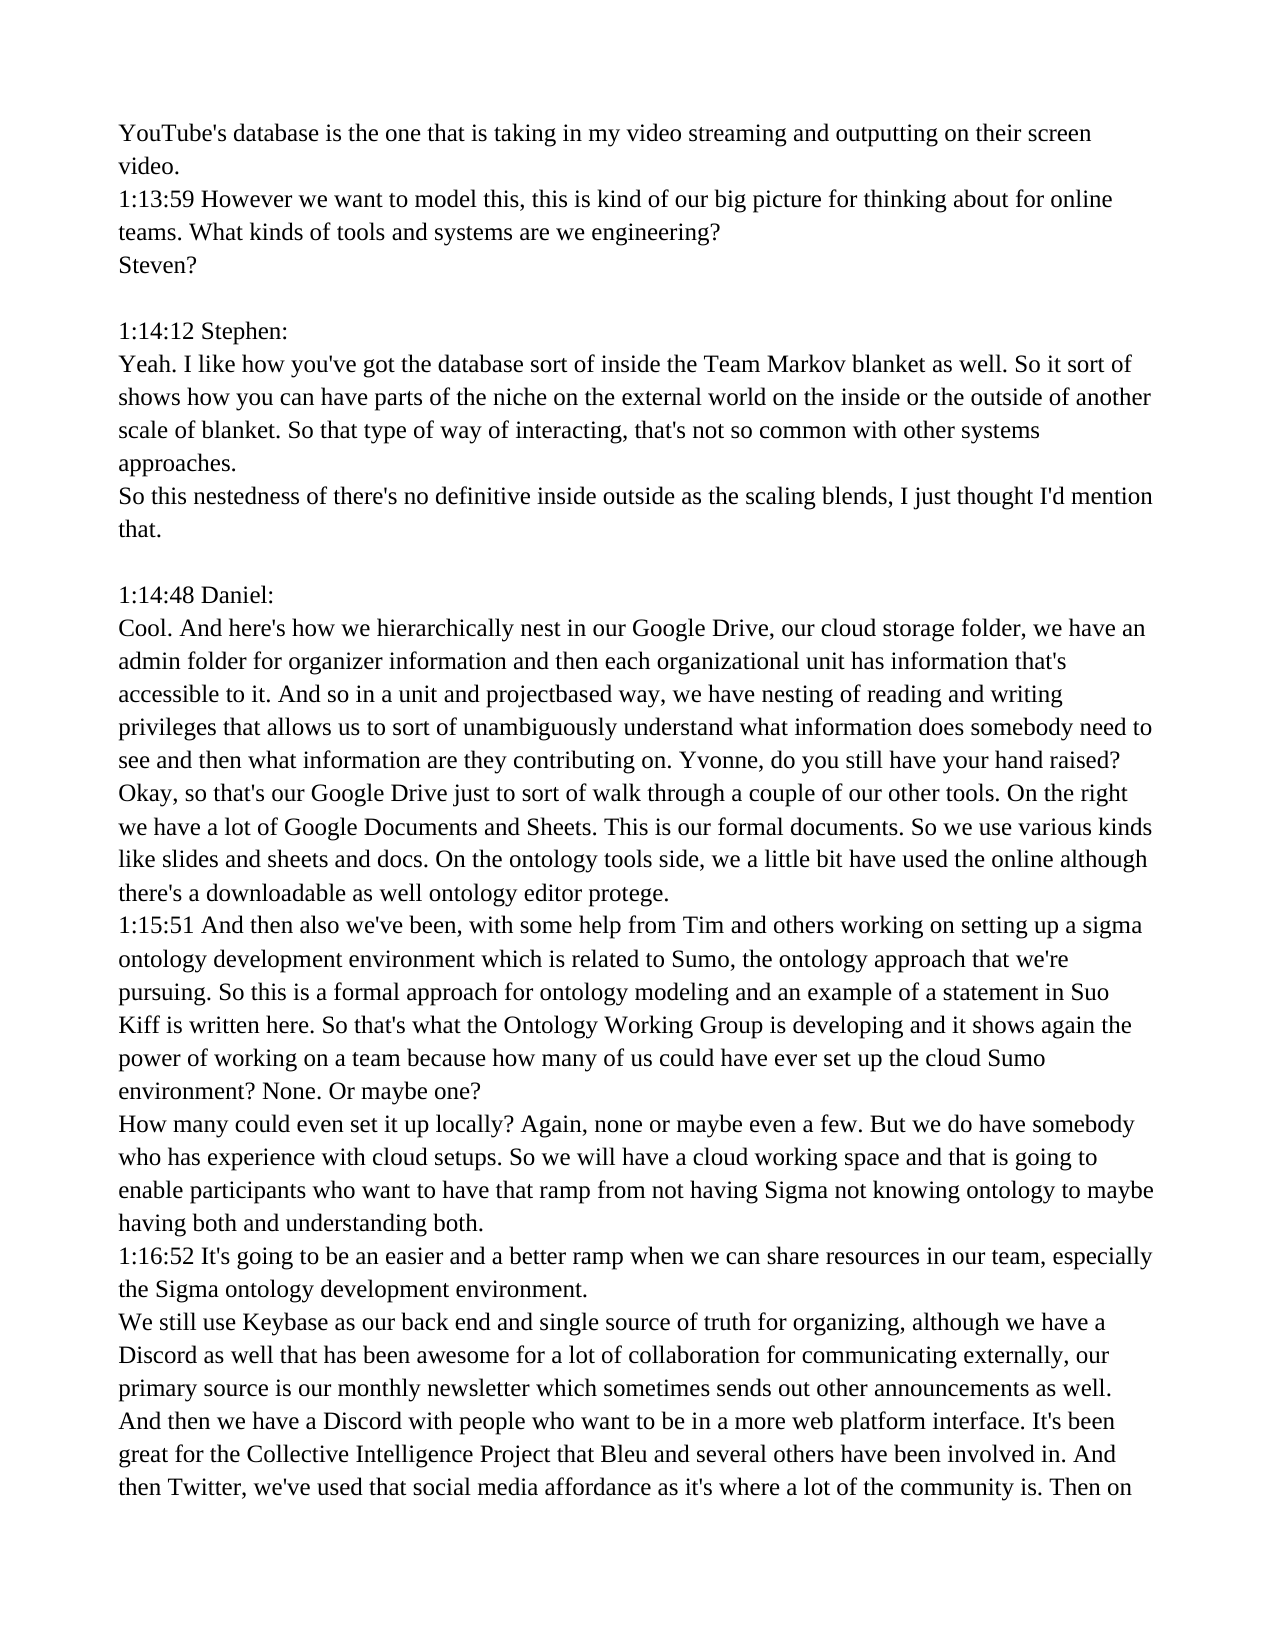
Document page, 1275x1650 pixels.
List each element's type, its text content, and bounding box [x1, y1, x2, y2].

text Steven? [118, 250, 1157, 279]
text 1:13:59 However we want to model this, this is kind of our big picture for thinking about for online teams. What kinds of tools and systems are we engineering? [118, 184, 1157, 246]
text We still use Keybase as our back end and single source of truth for organizing, although we have a Discord as well that has been awesome for a lot of collaboration for communicating externally, our primary source is our monthly newsletter which sometimes sends out other announcements as well. And then we have a Discord with people who want to be in a more web platform interface. It's been great for the Collective Intelligence Project that Bleu and several others have been involved in. And then Twitter, we've used that social media affordance as it's where a lot of the community is. Then on [118, 1307, 1157, 1501]
text YouTube's database is the one that is taking in my video streaming and outputting on their screen video. [118, 118, 1157, 180]
text Okay, so that's our Google Drive just to sort of walk through a couple of our other tools. On the right we have a lot of Google Documents and Sheets. This is our formal documents. So we use various kinds like slides and sheets and docs. On the ontology tools side, we a little bit have used the online although there's a downloadable as well ontology editor protege. [118, 778, 1157, 906]
text 1:14:48 Daniel: [118, 580, 1157, 609]
text Yeah. I like how you've got the database sort of inside the Team Markov blanket as well. So it sort of shows how you can have parts of the niche on the external world on the inside or the outside of another scale of blanket. So that type of way of interacting, that's not so common with other systems approaches. [118, 349, 1157, 477]
text Cool. And here's how we hierarchically nest in our Google Drive, our cloud storage folder, we have an admin folder for organizer information and then each organizational unit has information that's accessible to it. And so in a unit and projectbased way, we have nesting of reading and writing privileges that allows us to sort of unambiguously understand what information does somebody need to see and then what information are they contributing on. Yvonne, do you still have your hand raised? [118, 613, 1157, 774]
text How many could even set it up locally? Again, none or maybe even a few. But we do have somebody who has experience with cloud setups. So we will have a cloud working space and that is going to enable participants who want to have that ramp from not having Sigma not knowing ontology to maybe having both and understanding both. [118, 1109, 1157, 1237]
text 1:16:52 It's going to be an easier and a better ramp when we can share resources in our team, especially the Sigma ontology development environment. [118, 1241, 1157, 1303]
text 1:15:51 And then also we've been, with some help from Tim and others working on setting up a sigma ontology development environment which is related to Sumo, the ontology approach that we're pursuing. So this is a formal approach for ontology modeling and an example of a statement in Suo Kiff is written here. So that's what the Ontology Working Group is developing and it shows again the power of working on a team because how many of us could have ever set up the cloud Sumo environment? None. Or maybe one? [118, 911, 1157, 1104]
text 1:14:12 Stephen: [118, 316, 1157, 345]
text So this nestedness of there's no definitive inside outside as the scaling blends, I just thought I'd mention that. [118, 481, 1157, 543]
